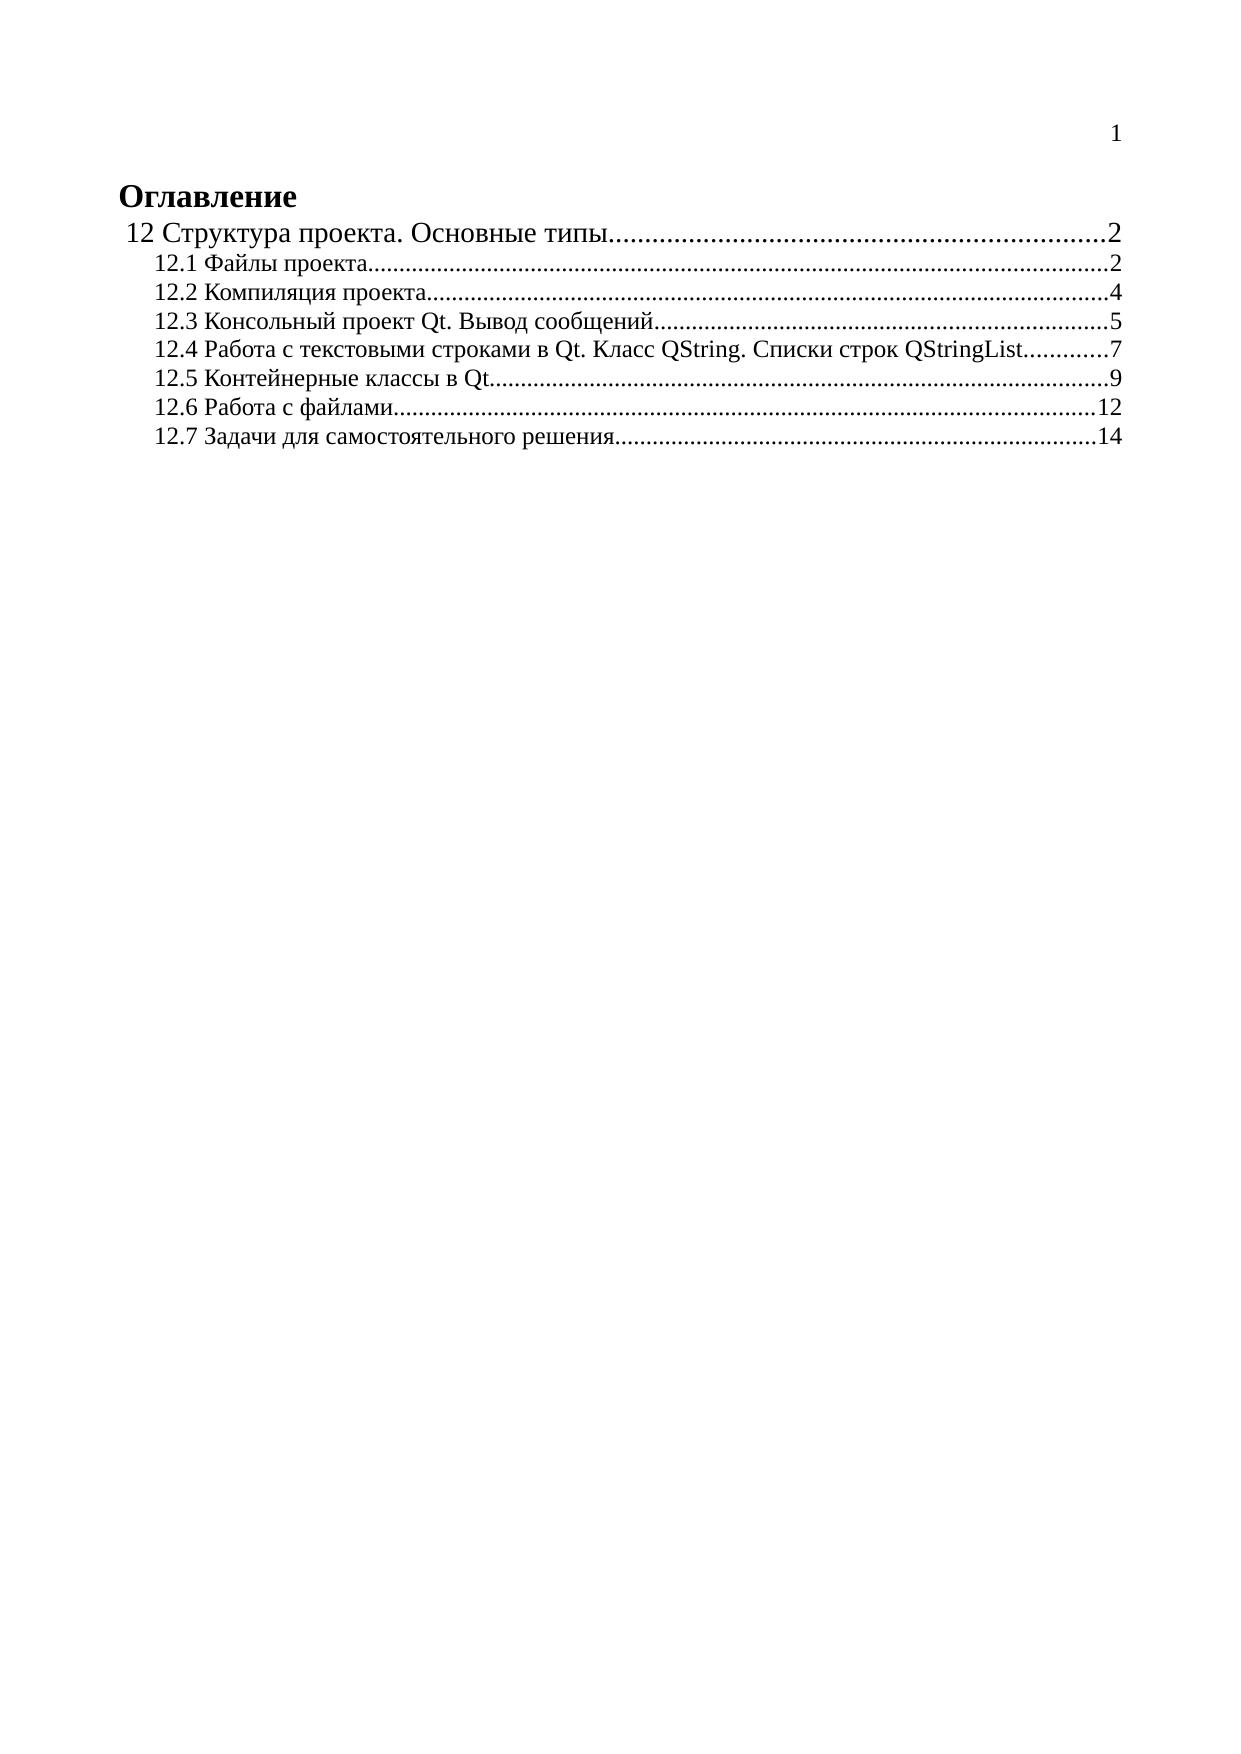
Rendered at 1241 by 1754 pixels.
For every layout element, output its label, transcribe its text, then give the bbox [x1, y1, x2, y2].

text 12.6 Работа с файлами 12 [148, 392, 1122, 421]
text 12.4 Работа с текстовыми строками в Qt. Класс QString. Списки строк QStringList. 7 [148, 334, 1122, 363]
subtitle Оглавление [118, 176, 1122, 215]
text 12.7 Задачи для самостоятельного решения 14 [148, 421, 1122, 449]
text 12 Структура проекта. Основные типы 2 [118, 215, 1122, 248]
text 12.5 Контейнерные классы в Qt 9 [148, 363, 1122, 392]
text 12.3 Консольный проект Qt. Вывод сообщений. 5 [148, 306, 1122, 334]
text 12.1 Файлы проекта 2 [148, 248, 1122, 277]
text 12.2 Компиляция проекта 4 [148, 277, 1122, 306]
